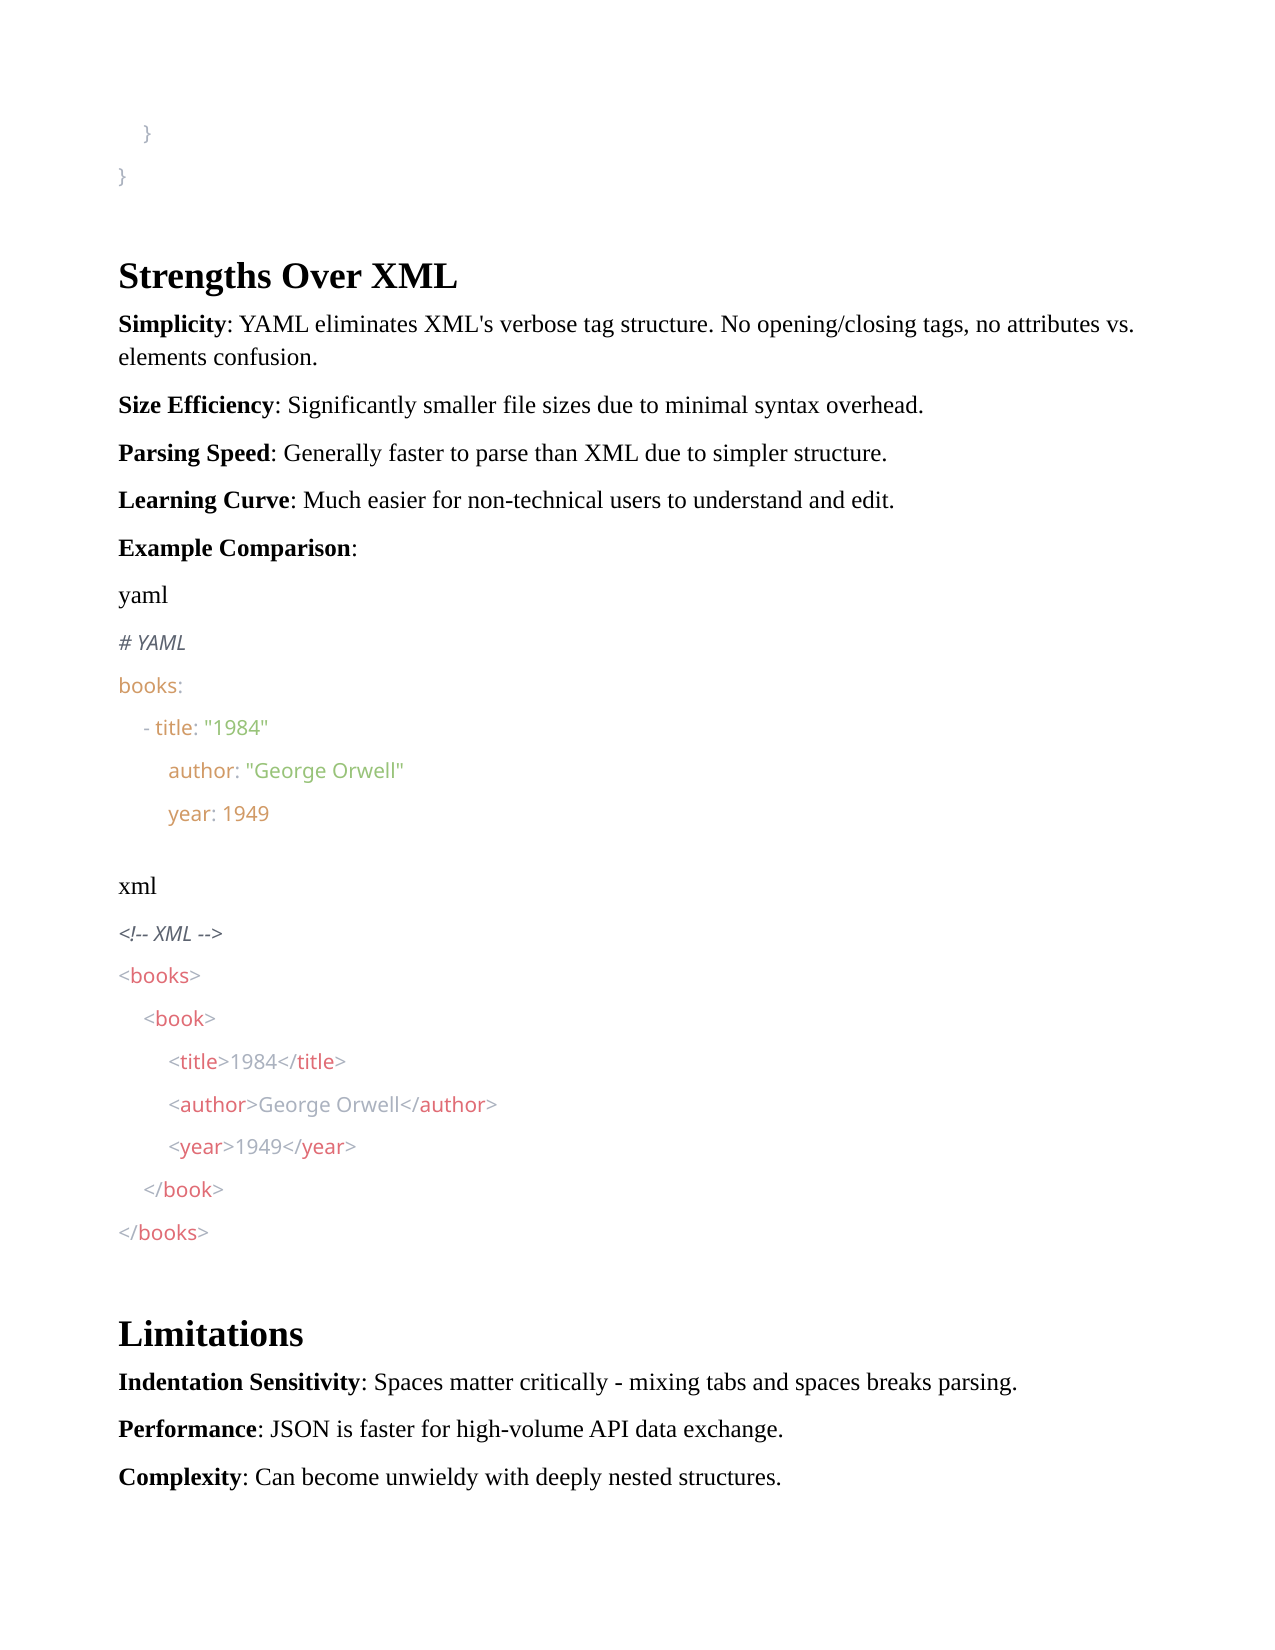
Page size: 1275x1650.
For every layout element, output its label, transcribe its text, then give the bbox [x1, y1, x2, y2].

text <book> [118, 1004, 1157, 1033]
text <title>1984</title> [118, 1047, 1157, 1075]
text Performance: JSON is faster for high-volume API data exchange. [118, 1414, 1157, 1443]
text # YAML [118, 628, 1157, 657]
text year: 1949 [118, 799, 1157, 827]
text books: [118, 671, 1157, 699]
text - title: "1984" [118, 713, 1157, 742]
text Example Comparison: [118, 533, 1157, 562]
text } [118, 118, 1157, 147]
text <!-- XML --> [118, 919, 1157, 947]
text xml [118, 871, 1157, 900]
text author: "George Orwell" [118, 756, 1157, 785]
text yaml [118, 581, 1157, 609]
text </books> [118, 1218, 1157, 1247]
subtitle Strengths Over XML [118, 254, 1157, 297]
text <author>George Orwell</author> [118, 1090, 1157, 1118]
subtitle Limitations [118, 1311, 1157, 1354]
text </book> [118, 1175, 1157, 1204]
text Parsing Speed: Generally faster to parse than XML due to simpler structure. [118, 438, 1157, 466]
text <books> [118, 961, 1157, 990]
text Indentation Sensitivity: Spaces matter critically - mixing tabs and spaces breaks parsing. [118, 1367, 1157, 1395]
text Simplicity: YAML eliminates XML's verbose tag structure. No opening/closing tags, no attributes vs. elements confusion. [118, 309, 1157, 371]
text <year>1949</year> [118, 1132, 1157, 1161]
text Complexity: Can become unwieldy with deeply nested structures. [118, 1462, 1157, 1491]
text } [118, 161, 1157, 189]
text Size Efficiency: Significantly smaller file sizes due to minimal syntax overhead. [118, 390, 1157, 419]
text Learning Curve: Much easier for non-technical users to understand and edit. [118, 485, 1157, 514]
